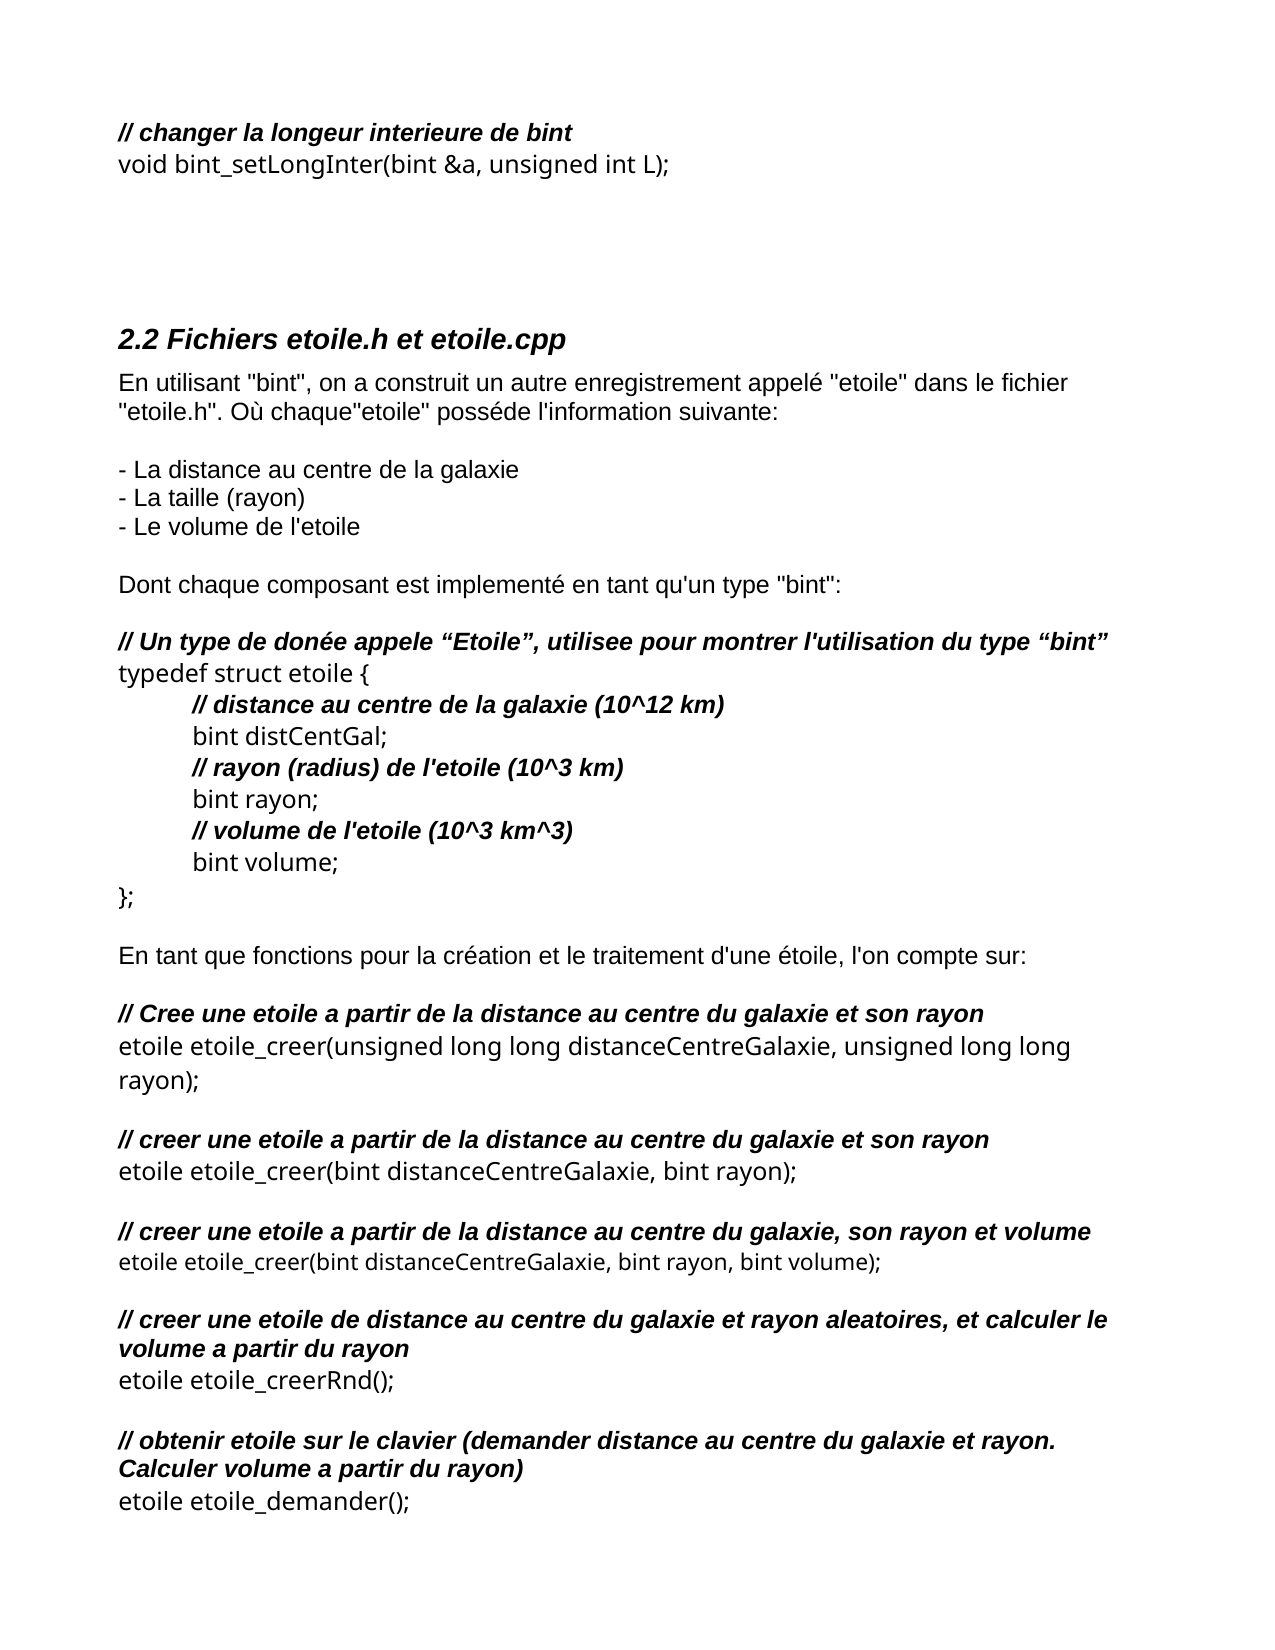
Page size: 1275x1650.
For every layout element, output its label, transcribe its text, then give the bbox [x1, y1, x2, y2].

text // volume de l'etoile (10^3 km^3) [118, 816, 1157, 844]
text // obtenir etoile sur le clavier (demander distance au centre du galaxie et rayon. Calculer volume a partir du rayon) [118, 1426, 1157, 1483]
text - La taille (rayon) [118, 483, 1157, 512]
text typedef struct etoile { [118, 656, 1157, 690]
subtitle 2.2 Fichiers etoile.h et etoile.cpp [118, 322, 1157, 356]
text bint rayon; [118, 782, 1157, 816]
text etoile etoile_creerRnd(); [118, 1363, 1157, 1397]
text // changer la longeur interieure de bint [118, 118, 1157, 147]
text bint distCentGal; [118, 719, 1157, 753]
text // distance au centre de la galaxie (10^12 km) [118, 690, 1157, 719]
text etoile etoile_demander(); [118, 1483, 1157, 1517]
text etoile etoile_creer(bint distanceCentreGalaxie, bint rayon); [118, 1154, 1157, 1188]
text - Le volume de l'etoile Dont chaque composant est implementé en tant qu'un type "bint": [118, 512, 1157, 598]
text // Un type de donée appele “Etoile”, utilisee pour montrer l'utilisation du type “bint” [118, 627, 1157, 656]
text void bint_setLongInter(bint &a, unsigned int L); [118, 147, 1157, 181]
text // creer une etoile de distance au centre du galaxie et rayon aleatoires, et calculer le volume a partir du rayon [118, 1305, 1157, 1363]
text etoile etoile_creer(bint distanceCentreGalaxie, bint rayon, bint volume); [118, 1245, 1157, 1277]
text En utilisant "bint", on a construit un autre enregistrement appelé "etoile" dans le fichier "etoile.h". Où chaque"etoile" posséde l'information suivante: [118, 368, 1157, 426]
text // Cree une etoile a partir de la distance au centre du galaxie et son rayon [118, 999, 1157, 1028]
text bint volume; [118, 844, 1157, 878]
text En tant que fonctions pour la création et le traitement d'une étoile, l'on compte sur: [118, 941, 1157, 970]
text // rayon (radius) de l'etoile (10^3 km) [118, 753, 1157, 782]
text etoile etoile_creer(unsigned long long distanceCentreGalaxie, unsigned long long rayon); [118, 1028, 1157, 1096]
text // creer une etoile a partir de la distance au centre du galaxie et son rayon [118, 1125, 1157, 1154]
text - La distance au centre de la galaxie [118, 455, 1157, 483]
text // creer une etoile a partir de la distance au centre du galaxie, son rayon et volume [118, 1217, 1157, 1245]
text }; [118, 878, 1157, 912]
